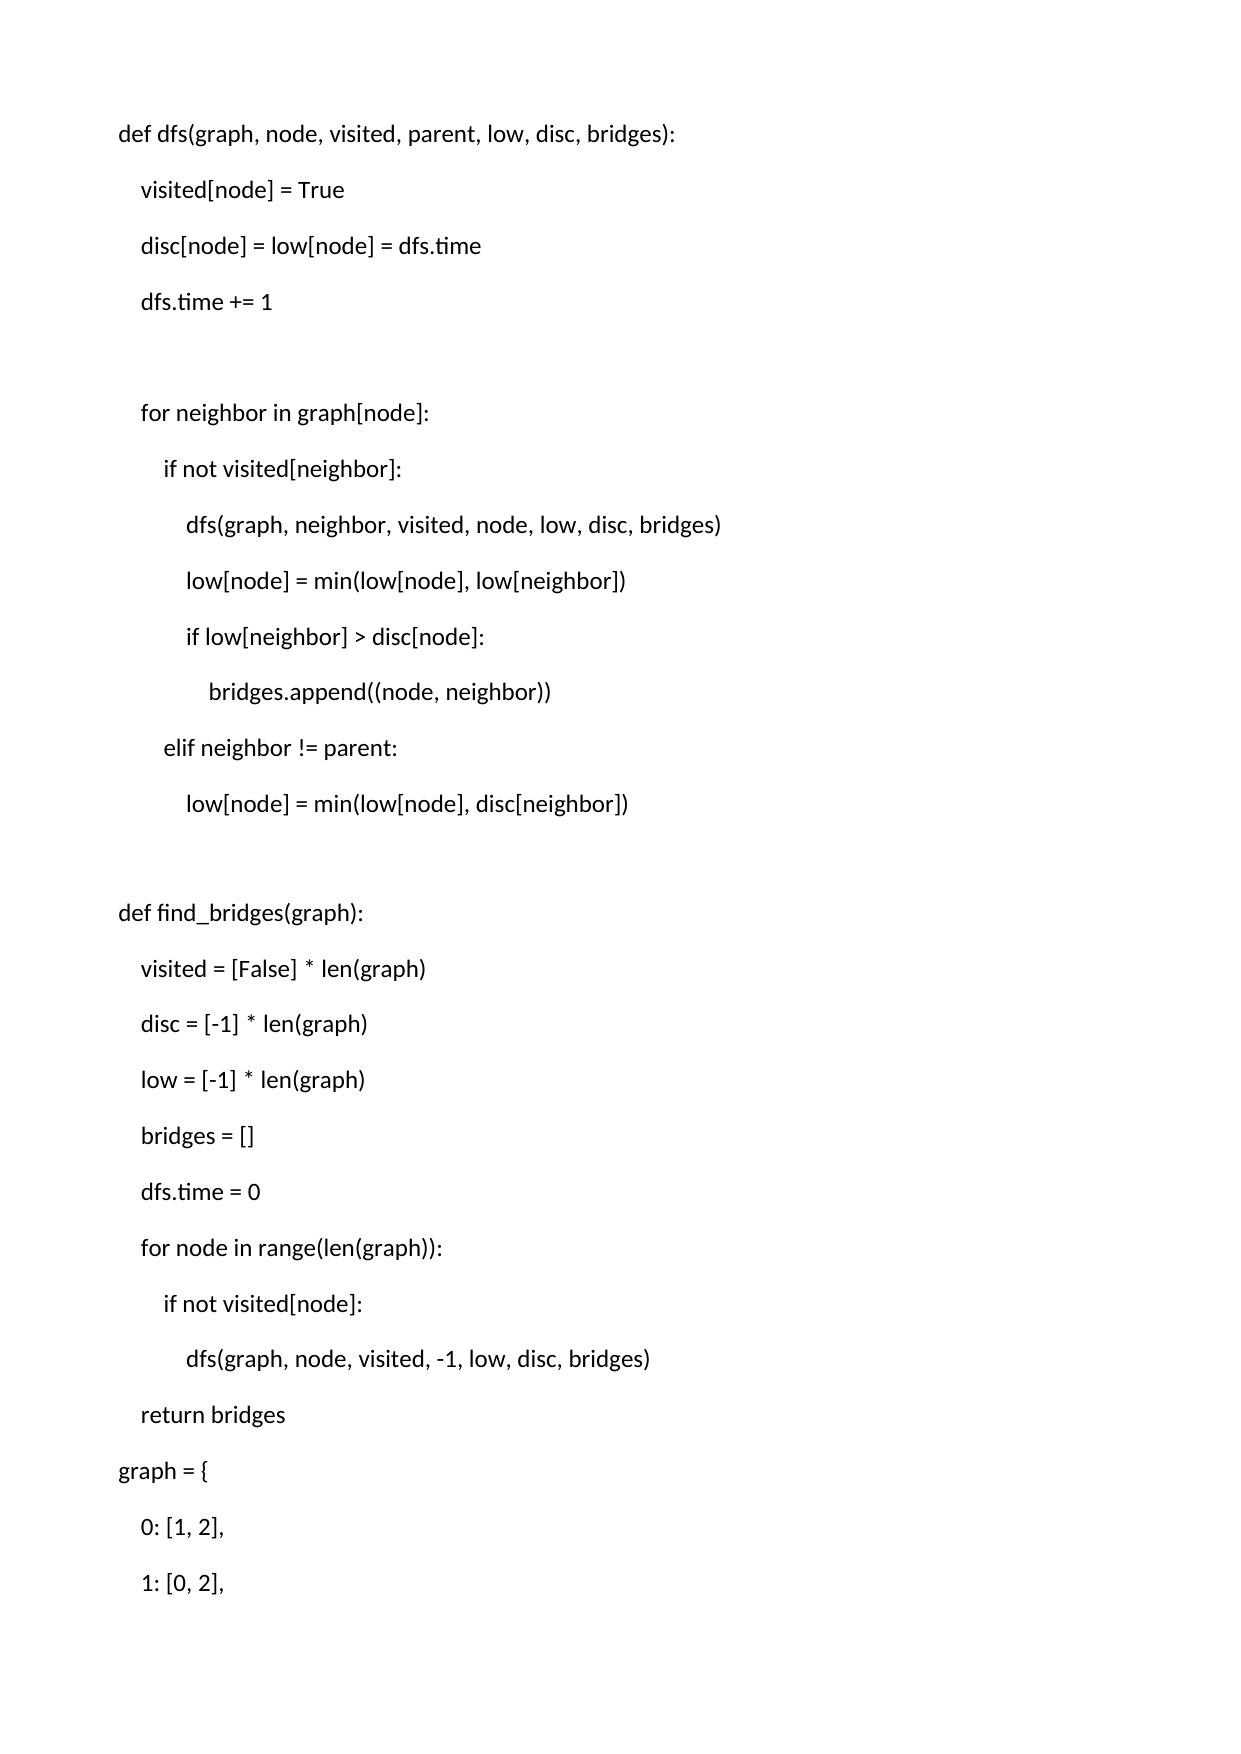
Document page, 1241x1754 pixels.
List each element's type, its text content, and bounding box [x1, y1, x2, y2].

text low[node] = min(low[node], low[neighbor]) [118, 565, 1122, 595]
text disc[node] = low[node] = dfs.time [118, 230, 1122, 260]
text disc = [-1] * len(graph) [118, 1009, 1122, 1039]
text for neighbor in graph[node]: [118, 397, 1122, 428]
text graph = { [118, 1455, 1122, 1486]
text 0: [1, 2], [118, 1511, 1122, 1542]
text dfs.time = 0 [118, 1176, 1122, 1207]
text dfs.time += 1 [118, 286, 1122, 316]
text if not visited[neighbor]: [118, 453, 1122, 484]
text low[node] = min(low[node], disc[neighbor]) [118, 788, 1122, 819]
text dfs(graph, node, visited, -1, low, disc, bridges) [118, 1344, 1122, 1374]
text def find_bridges(graph): [118, 897, 1122, 927]
text low = [-1] * len(graph) [118, 1064, 1122, 1095]
text bridges = [] [118, 1120, 1122, 1151]
text visited[node] = True [118, 174, 1122, 204]
text return bridges [118, 1399, 1122, 1430]
text for node in range(len(graph)): [118, 1232, 1122, 1262]
text if low[neighbor] > disc[node]: [118, 621, 1122, 651]
text bridges.append((node, neighbor)) [118, 676, 1122, 707]
text 1: [0, 2], [118, 1567, 1122, 1597]
text elif neighbor != parent: [118, 732, 1122, 763]
text def dfs(graph, node, visited, parent, low, disc, bridges): [118, 118, 1122, 149]
text if not visited[node]: [118, 1288, 1122, 1318]
text dfs(graph, neighbor, visited, node, low, disc, bridges) [118, 509, 1122, 539]
text visited = [False] * len(graph) [118, 953, 1122, 983]
